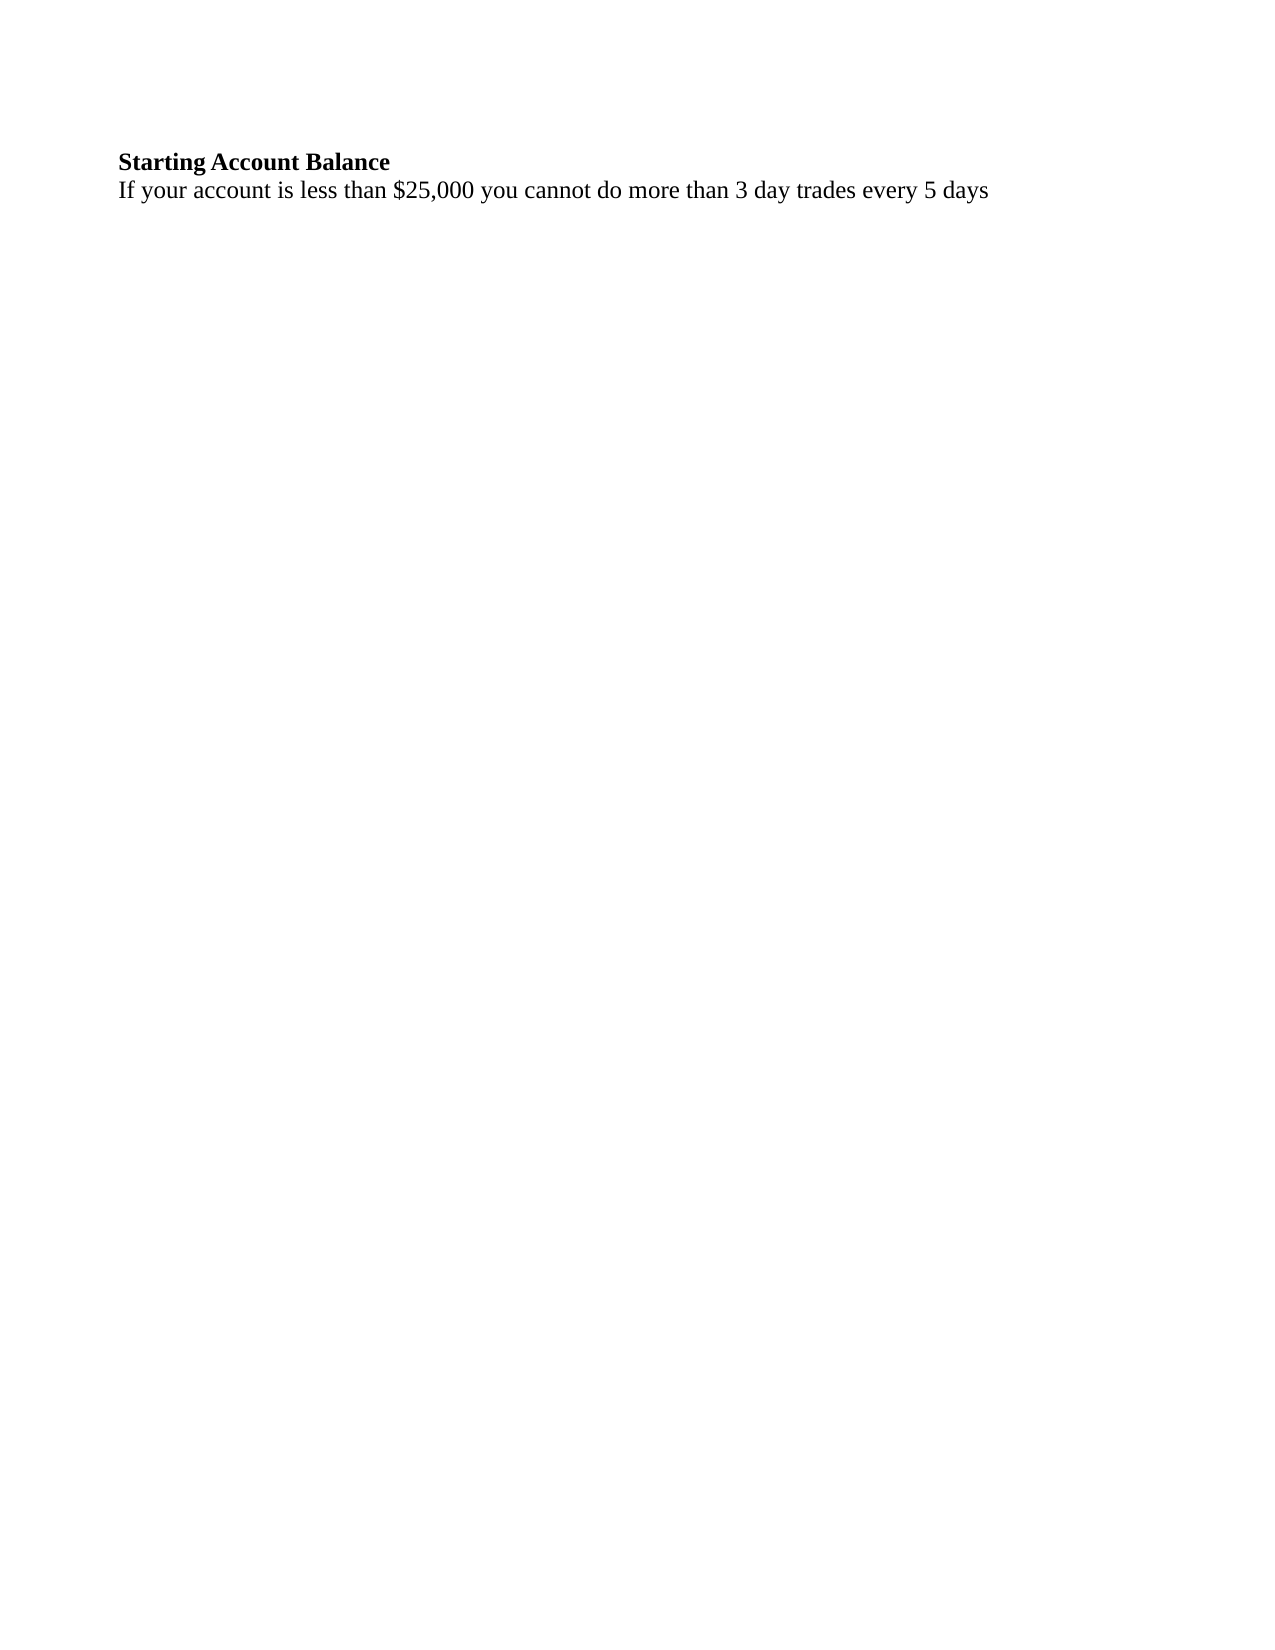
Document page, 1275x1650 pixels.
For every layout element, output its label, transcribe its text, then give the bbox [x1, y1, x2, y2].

text Starting Account Balance [118, 147, 1157, 176]
text If your account is less than $25,000 you cannot do more than 3 day trades every 5 days [118, 176, 1157, 204]
